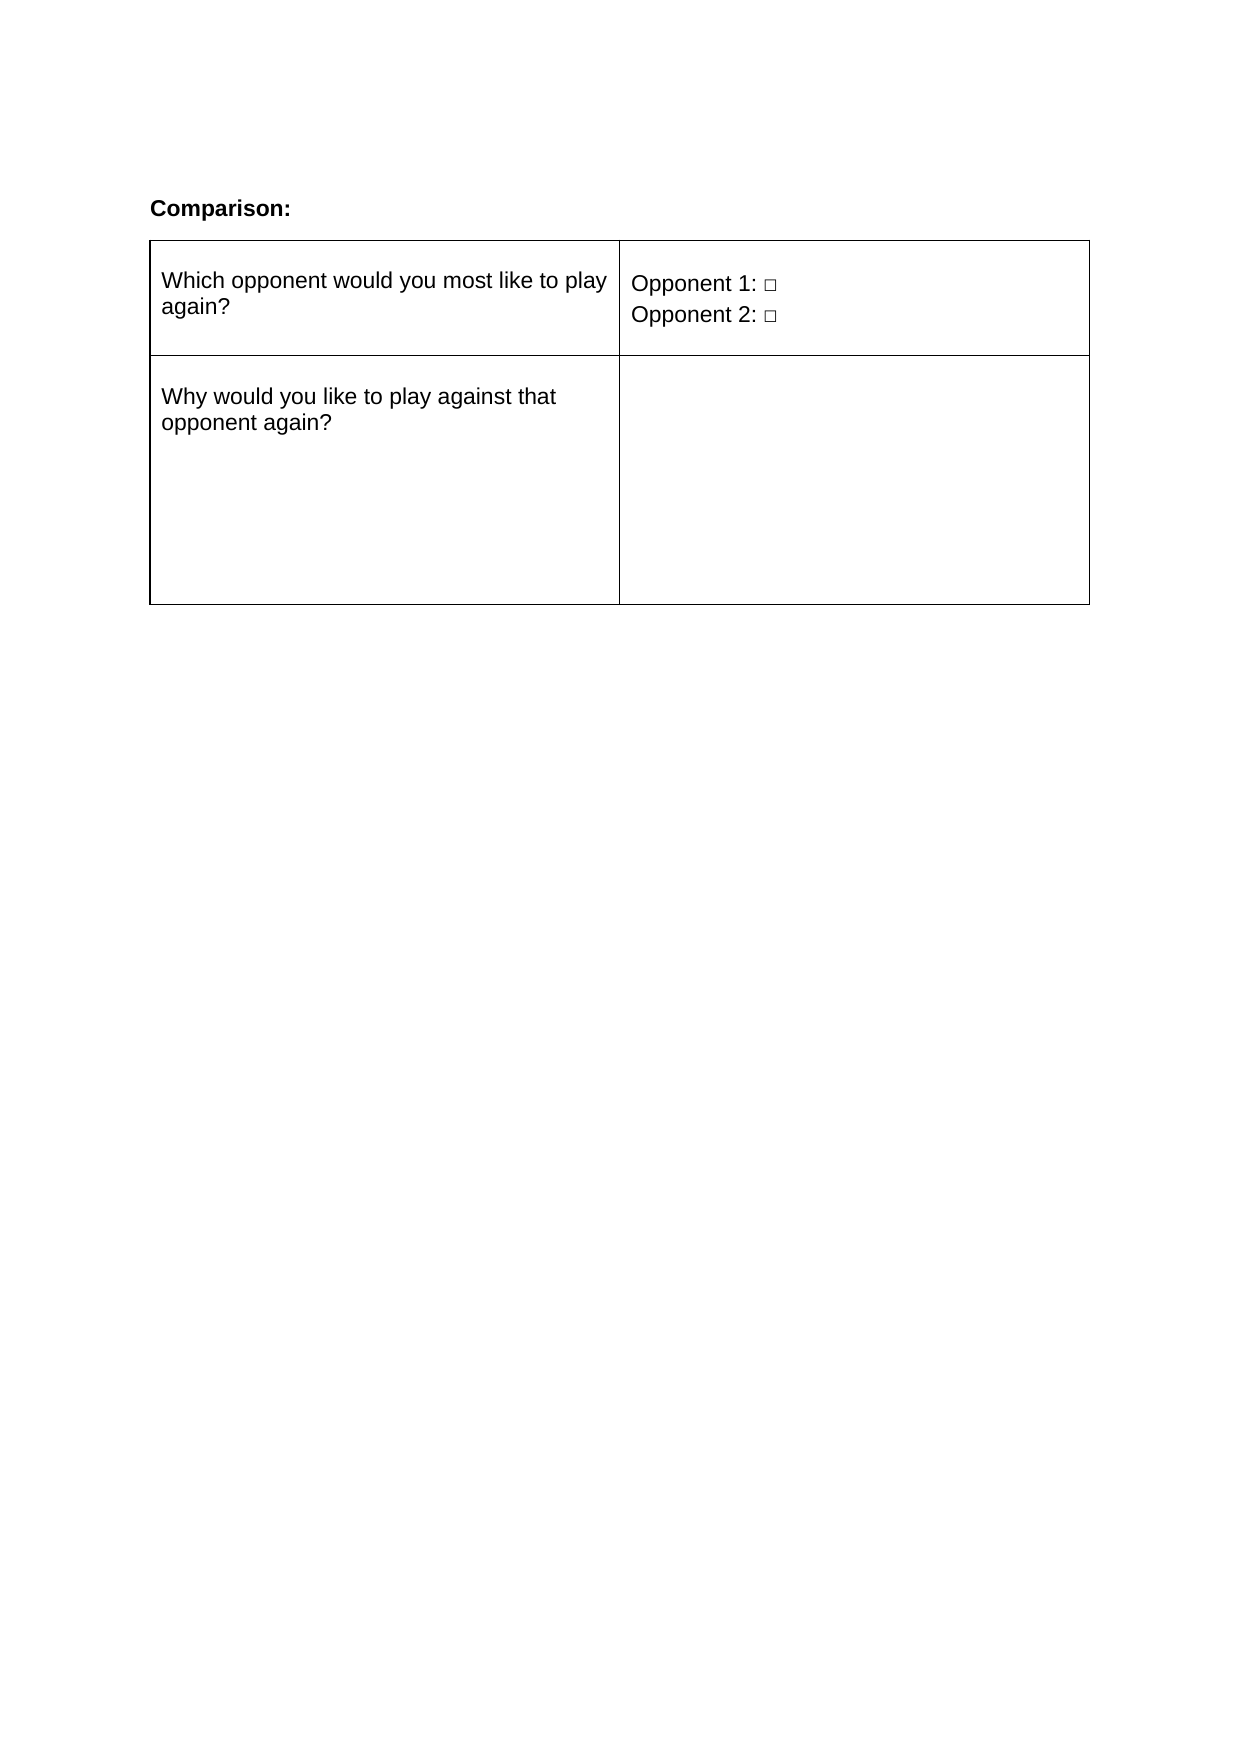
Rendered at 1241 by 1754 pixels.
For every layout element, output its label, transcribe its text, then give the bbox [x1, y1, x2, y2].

table_header Which opponent would you most like to play again? [151, 241, 619, 355]
table_cell [620, 356, 1089, 604]
table_cell Why would you like to play against that opponent again? [151, 356, 619, 604]
table_header Opponent 1: ☐ Opponent 2: ☐ [620, 241, 1089, 355]
text Comparison: [150, 195, 1090, 221]
